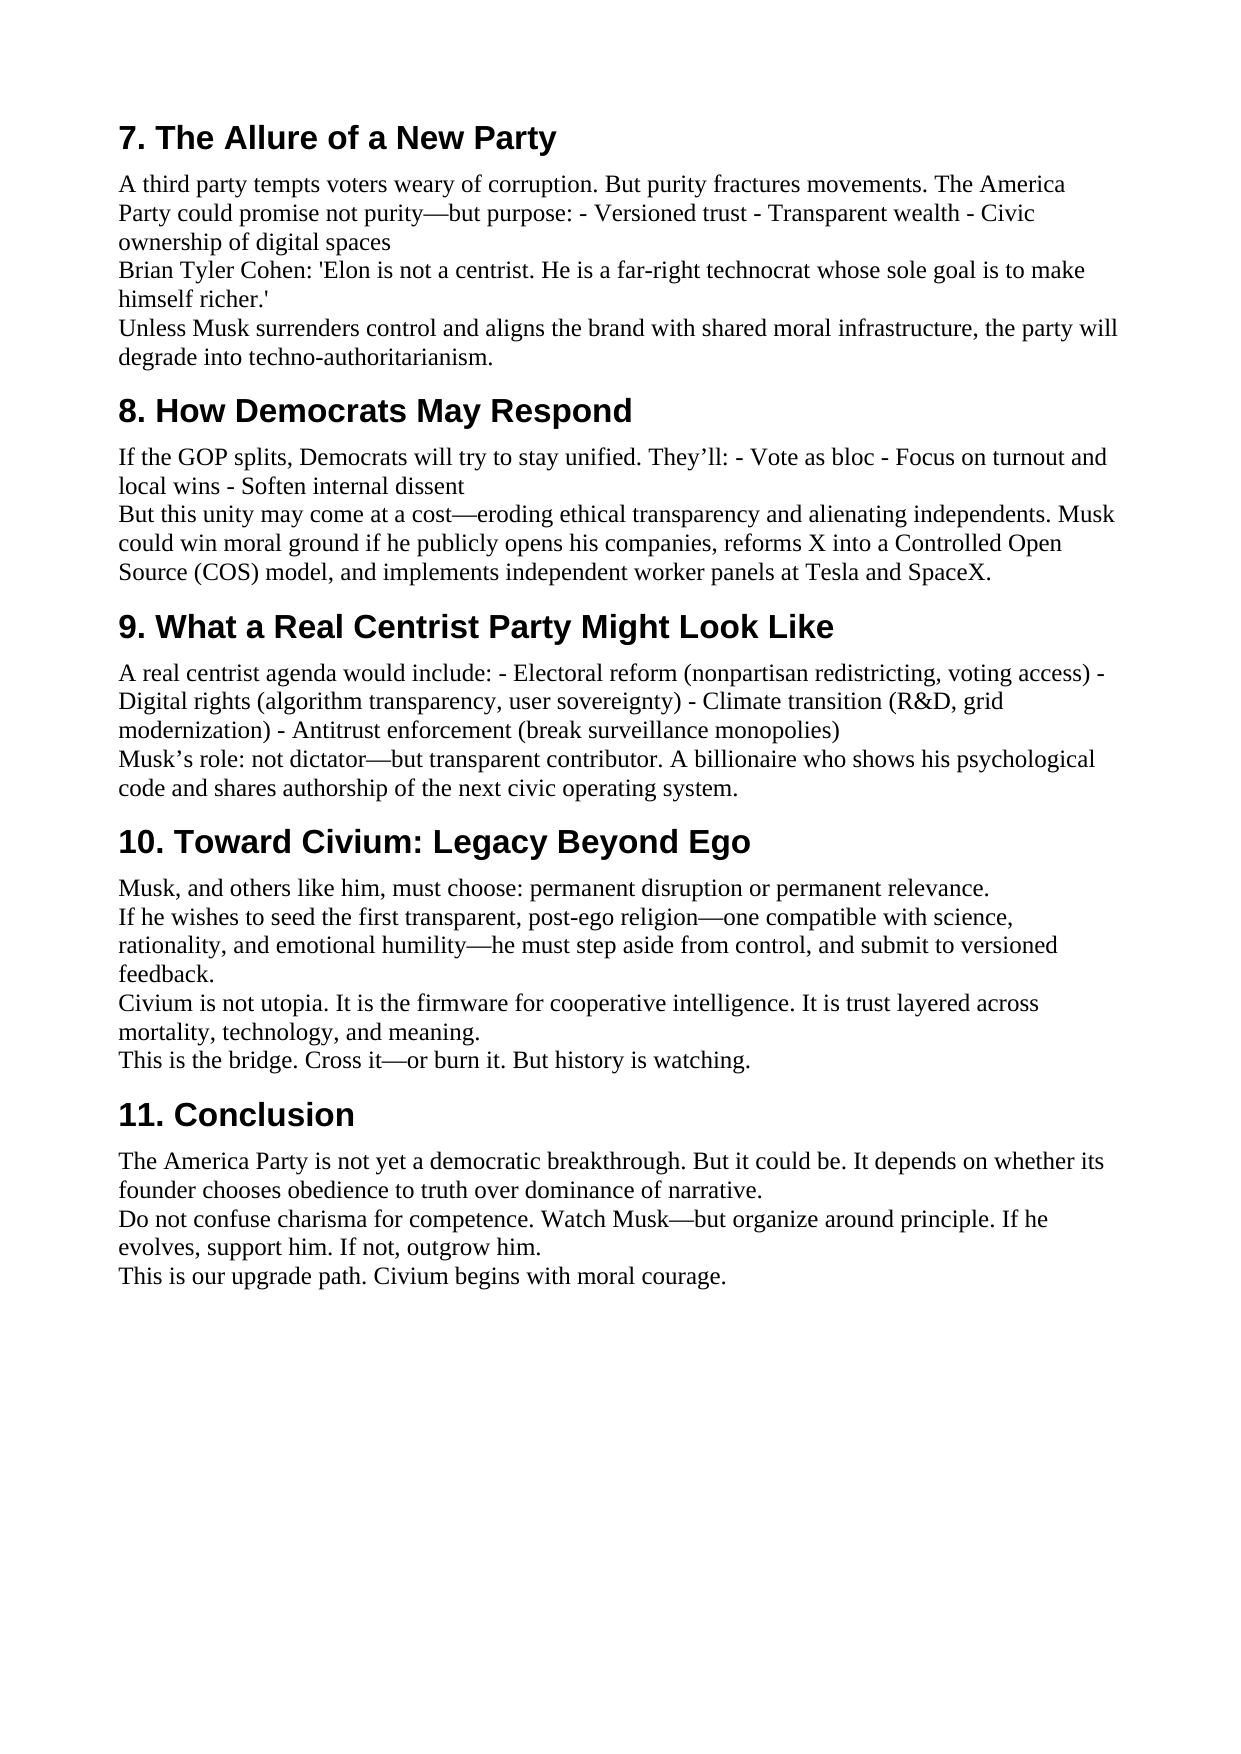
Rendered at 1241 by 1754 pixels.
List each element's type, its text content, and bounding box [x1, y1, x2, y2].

text This is our upgrade path. Civium begins with moral courage. [118, 751, 1122, 779]
text This is the bridge. Cross it—or burn it. But history is watching. [118, 578, 1122, 607]
text If he wishes to seed the first transparent, post-ego religion—one compatible with science, rationality, and emotional humility—he must step aside from control, and submit to versioned feedback. [118, 434, 1122, 521]
text Musk, and others like him, must choose: permanent disruption or permanent relevance. [118, 406, 1122, 434]
text A real centrist agenda would include: - Electoral reform (nonpartisan redistricting, voting access) - Digital rights (algorithm transparency, user sovereignty) - Climate transition (R&D, grid modernization) - Antitrust enforcement (break surveillance monopolies) [118, 233, 1122, 319]
text Civium is not utopia. It is the firmware for cooperative intelligence. It is trust layered across mortality, technology, and meaning. [118, 521, 1122, 578]
subtitle 11. Conclusion [118, 607, 1122, 636]
subtitle 10. Toward Civium: Legacy Beyond Ego [118, 377, 1122, 406]
text The America Party is not yet a democratic breakthrough. But it could be. It depends on whether its founder chooses obedience to truth over dominance of narrative. [118, 636, 1122, 693]
text Musk’s role: not dictator—but transparent contributor. A billionaire who shows his psychological code and shares authorship of the next civic operating system. [118, 319, 1122, 377]
subtitle 9. What a Real Centrist Party Might Look Like [118, 204, 1122, 233]
text Do not confuse charisma for competence. Watch Musk—but organize around principle. If he evolves, support him. If not, outgrow him. [118, 693, 1122, 751]
text But this unity may come at a cost—eroding ethical transparency and alienating independents. Musk could win moral ground if he publicly opens his companies, reforms X into a Controlled Open Source (COS) model, and implements independent worker panels at Tesla and SpaceX. [118, 118, 1122, 204]
